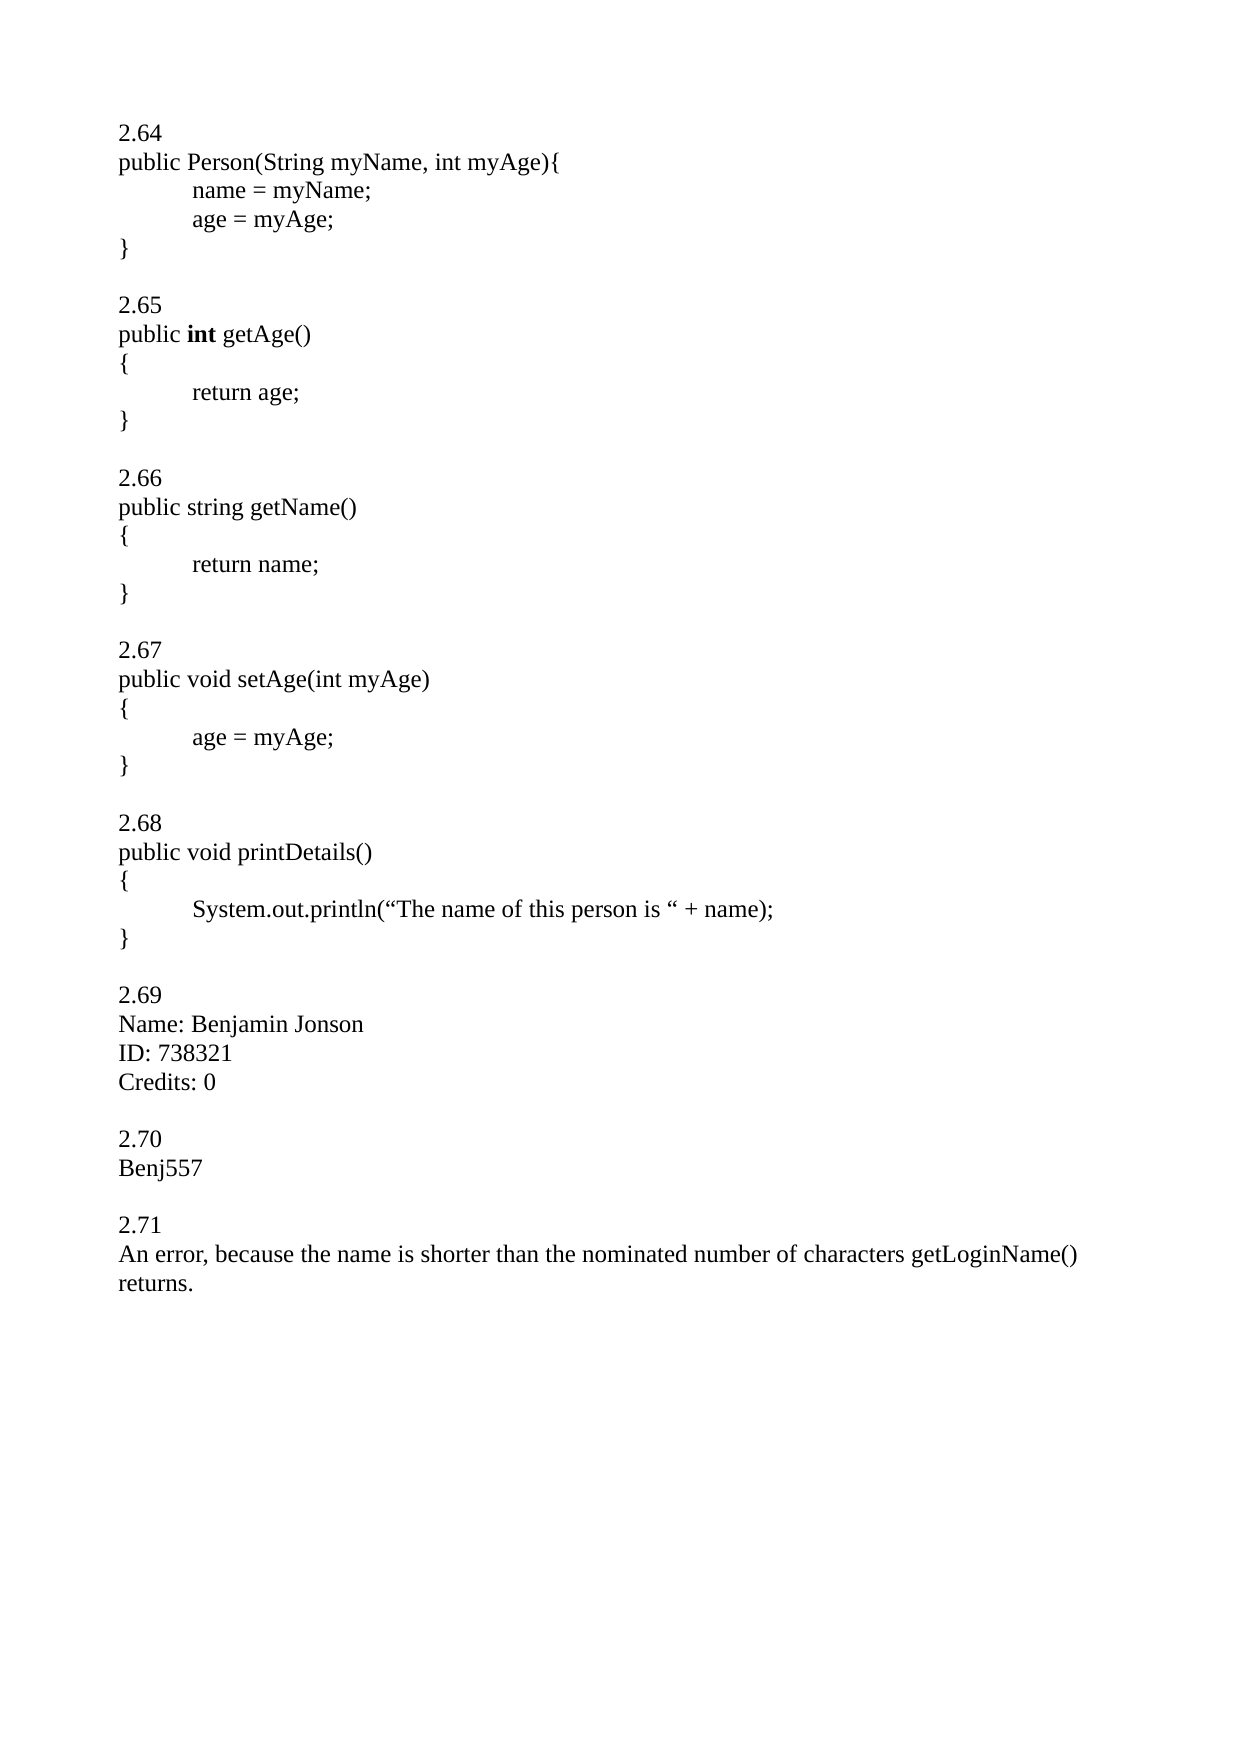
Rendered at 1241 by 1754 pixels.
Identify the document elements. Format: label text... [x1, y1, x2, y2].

text { [118, 348, 1122, 377]
text 2.68 [118, 808, 1122, 837]
text age = myAge; [118, 722, 1122, 751]
text Credits: 0 [118, 1067, 1122, 1096]
text name = myName; [118, 176, 1122, 204]
text ID: 738321 [118, 1038, 1122, 1067]
text public void printDetails() [118, 837, 1122, 866]
text public int getAge() [118, 319, 1122, 348]
text public Person(String myName, int myAge){ [118, 147, 1122, 176]
text } [118, 923, 1122, 952]
text public void setAge(int myAge) [118, 664, 1122, 693]
text { [118, 693, 1122, 722]
text 2.64 [118, 118, 1122, 147]
text Name: Benjamin Jonson [118, 1009, 1122, 1038]
text } [118, 751, 1122, 779]
text 2.70 [118, 1124, 1122, 1153]
text { [118, 521, 1122, 549]
text Benj557 [118, 1153, 1122, 1182]
text 2.65 [118, 291, 1122, 319]
text System.out.println(“The name of this person is “ + name); [118, 894, 1122, 923]
text 2.66 [118, 463, 1122, 492]
text 2.69 [118, 981, 1122, 1009]
text } [118, 578, 1122, 607]
text An error, because the name is shorter than the nominated number of characters getLoginName() returns. [118, 1239, 1122, 1297]
text } [118, 233, 1122, 262]
text age = myAge; [118, 204, 1122, 233]
text return age; [118, 377, 1122, 406]
text { [118, 866, 1122, 894]
text public string getName() [118, 492, 1122, 521]
text } [118, 406, 1122, 434]
text 2.67 [118, 636, 1122, 664]
text return name; [118, 549, 1122, 578]
text 2.71 [118, 1211, 1122, 1239]
